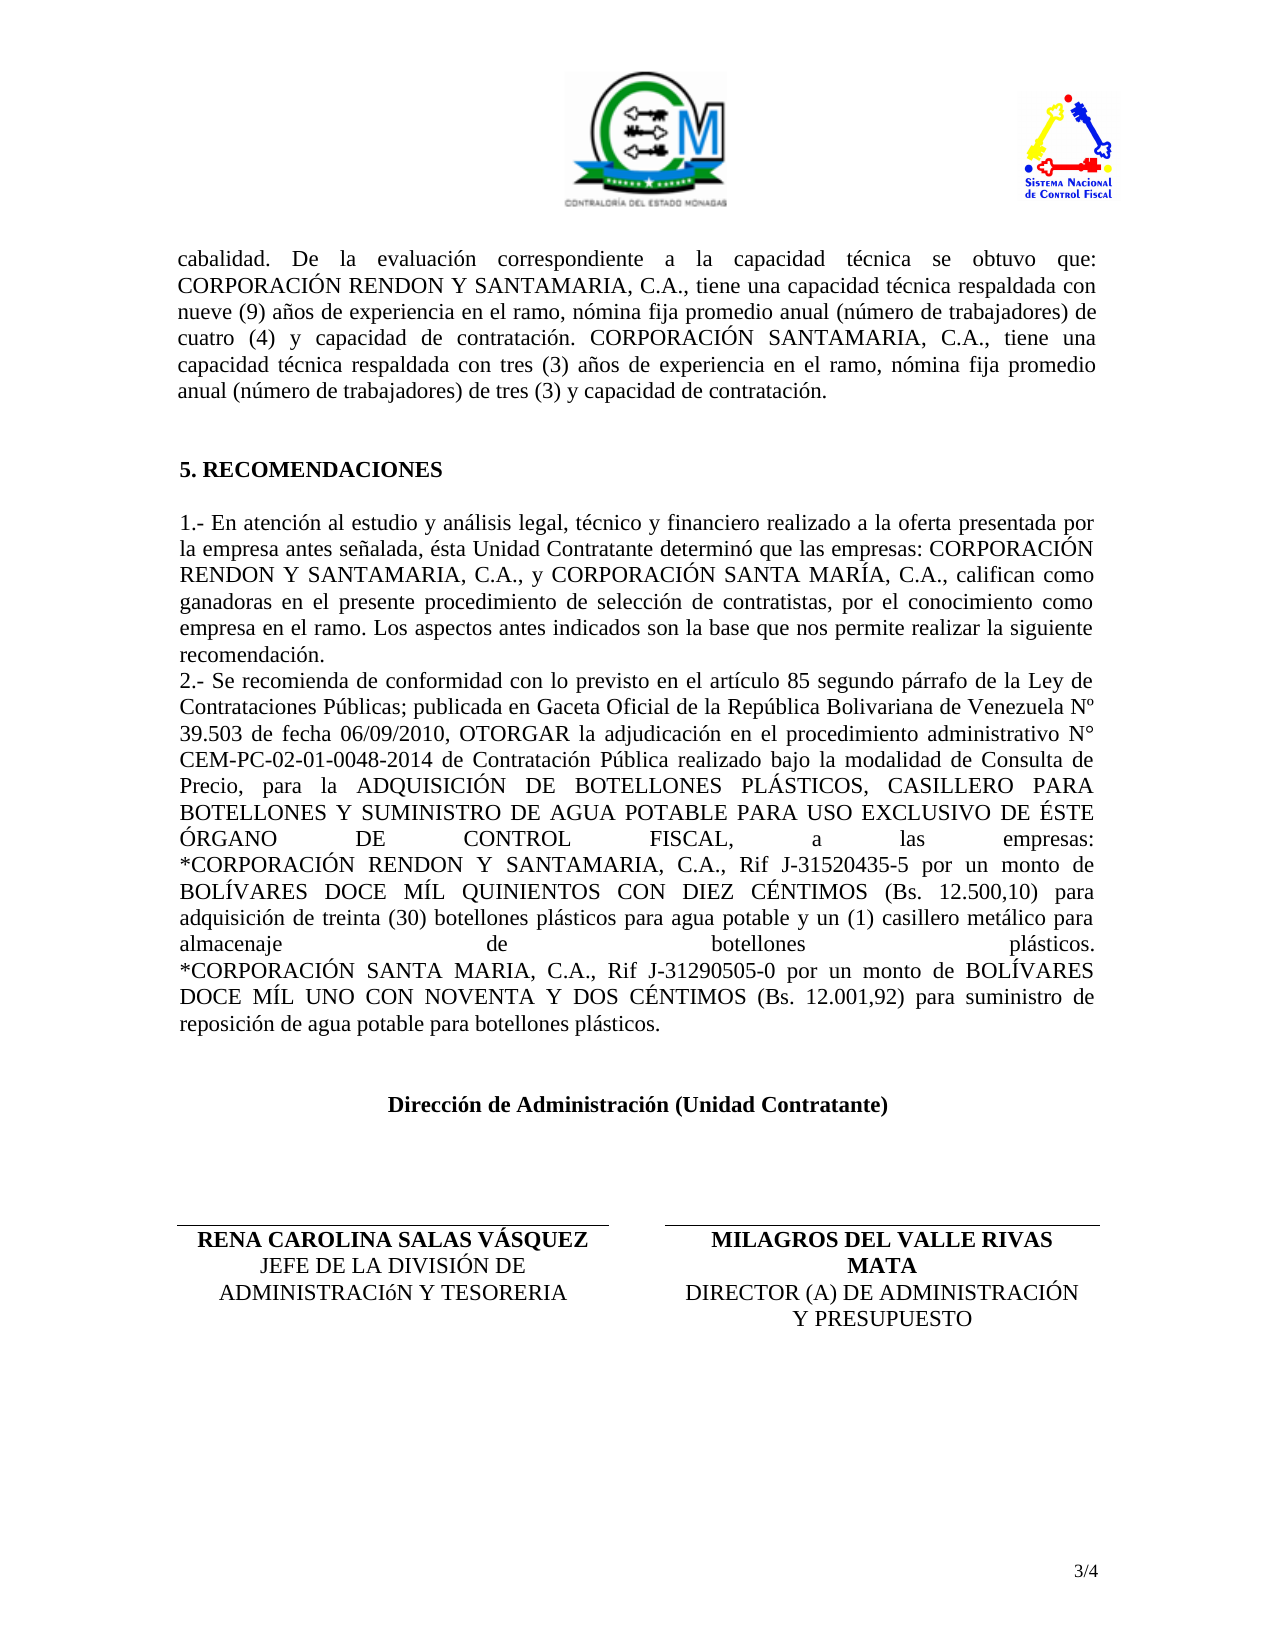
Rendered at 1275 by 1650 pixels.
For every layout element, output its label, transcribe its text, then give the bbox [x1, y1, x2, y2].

table_header MILAGROS DEL VALLE RIVAS MATA DIRECTOR (A) DE ADMINISTRACIÓN Y PRESUPUESTO [665, 1226, 1099, 1331]
picture [1017, 91, 1121, 201]
text 5. RECOMENDACIONES [179, 456, 1095, 482]
table_header Dirección de Administración (Unidad Contratante) [178, 1091, 1098, 1143]
text cabalidad. De la evaluación correspondiente a la capacidad técnica se obtuvo que: CORPORACIÓN RENDON Y SANTAMARIA, C.A., tiene una capacidad técnica respaldada con nueve (9) años de experiencia en el ramo, nómina fija promedio anual (número de trabajadores) de cuatro (4) y capacidad de contratación. CORPORACIÓN SANTAMARIA, C.A., tiene una capacidad técnica respaldada con tres (3) años de experiencia en el ramo, nómina fija promedio anual (número de trabajadores) de tres (3) y capacidad de contratación. [177, 245, 1098, 403]
table_header RENA CAROLINA SALAS VÁSQUEZ JEFE DE LA DIVISIÓN DE ADMINISTRACIóN Y TESORERIA [177, 1226, 608, 1331]
text 1.- En atención al estudio y análisis legal, técnico y financiero realizado a la oferta presentada por la empresa antes señalada, ésta Unidad Contratante determinó que las empresas: CORPORACIÓN RENDON Y SANTAMARIA, C.A., y CORPORACIÓN SANTA MARÍA, C.A., califican como ganadoras en el presente procedimiento de selección de contratistas, por el conocimiento como empresa en el ramo. Los aspectos antes indicados son la base que nos permite realizar la siguiente recomendación. 2.- Se recomienda de conformidad con lo previsto en el artículo 85 segundo párrafo de la Ley de Contrataciones Públicas; publicada en Gaceta Oficial de la República Bolivariana de Venezuela Nº 39.503 de fecha 06/09/2010, OTORGAR la adjudicación en el procedimiento administrativo N° CEM-PC-02-01-0048-2014 de Contratación Pública realizado bajo la modalidad de Consulta de Precio, para la ADQUISICIÓN DE BOTELLONES PLÁSTICOS, CASILLERO PARA BOTELLONES Y SUMINISTRO DE AGUA POTABLE PARA USO EXCLUSIVO DE ÉSTE ÓRGANO DE CONTROL FISCAL, a las empresas: *CORPORACIÓN RENDON Y SANTAMARIA, C.A., Rif J-31520435-5 por un monto de BOLÍVARES DOCE MÍL QUINIENTOS CON DIEZ CÉNTIMOS (Bs. 12.500,10) para adquisición de treinta (30) botellones plásticos para agua potable y un (1) casillero metálico para almacenaje de botellones plásticos. *CORPORACIÓN SANTA MARIA, C.A., Rif J-31290505-0 por un monto de BOLÍVARES DOCE MÍL UNO CON NOVENTA Y DOS CÉNTIMOS (Bs. 12.001,92) para suministro de reposición de agua potable para botellones plásticos. [179, 509, 1095, 1036]
table_header [609, 1225, 665, 1331]
picture [562, 69, 730, 210]
